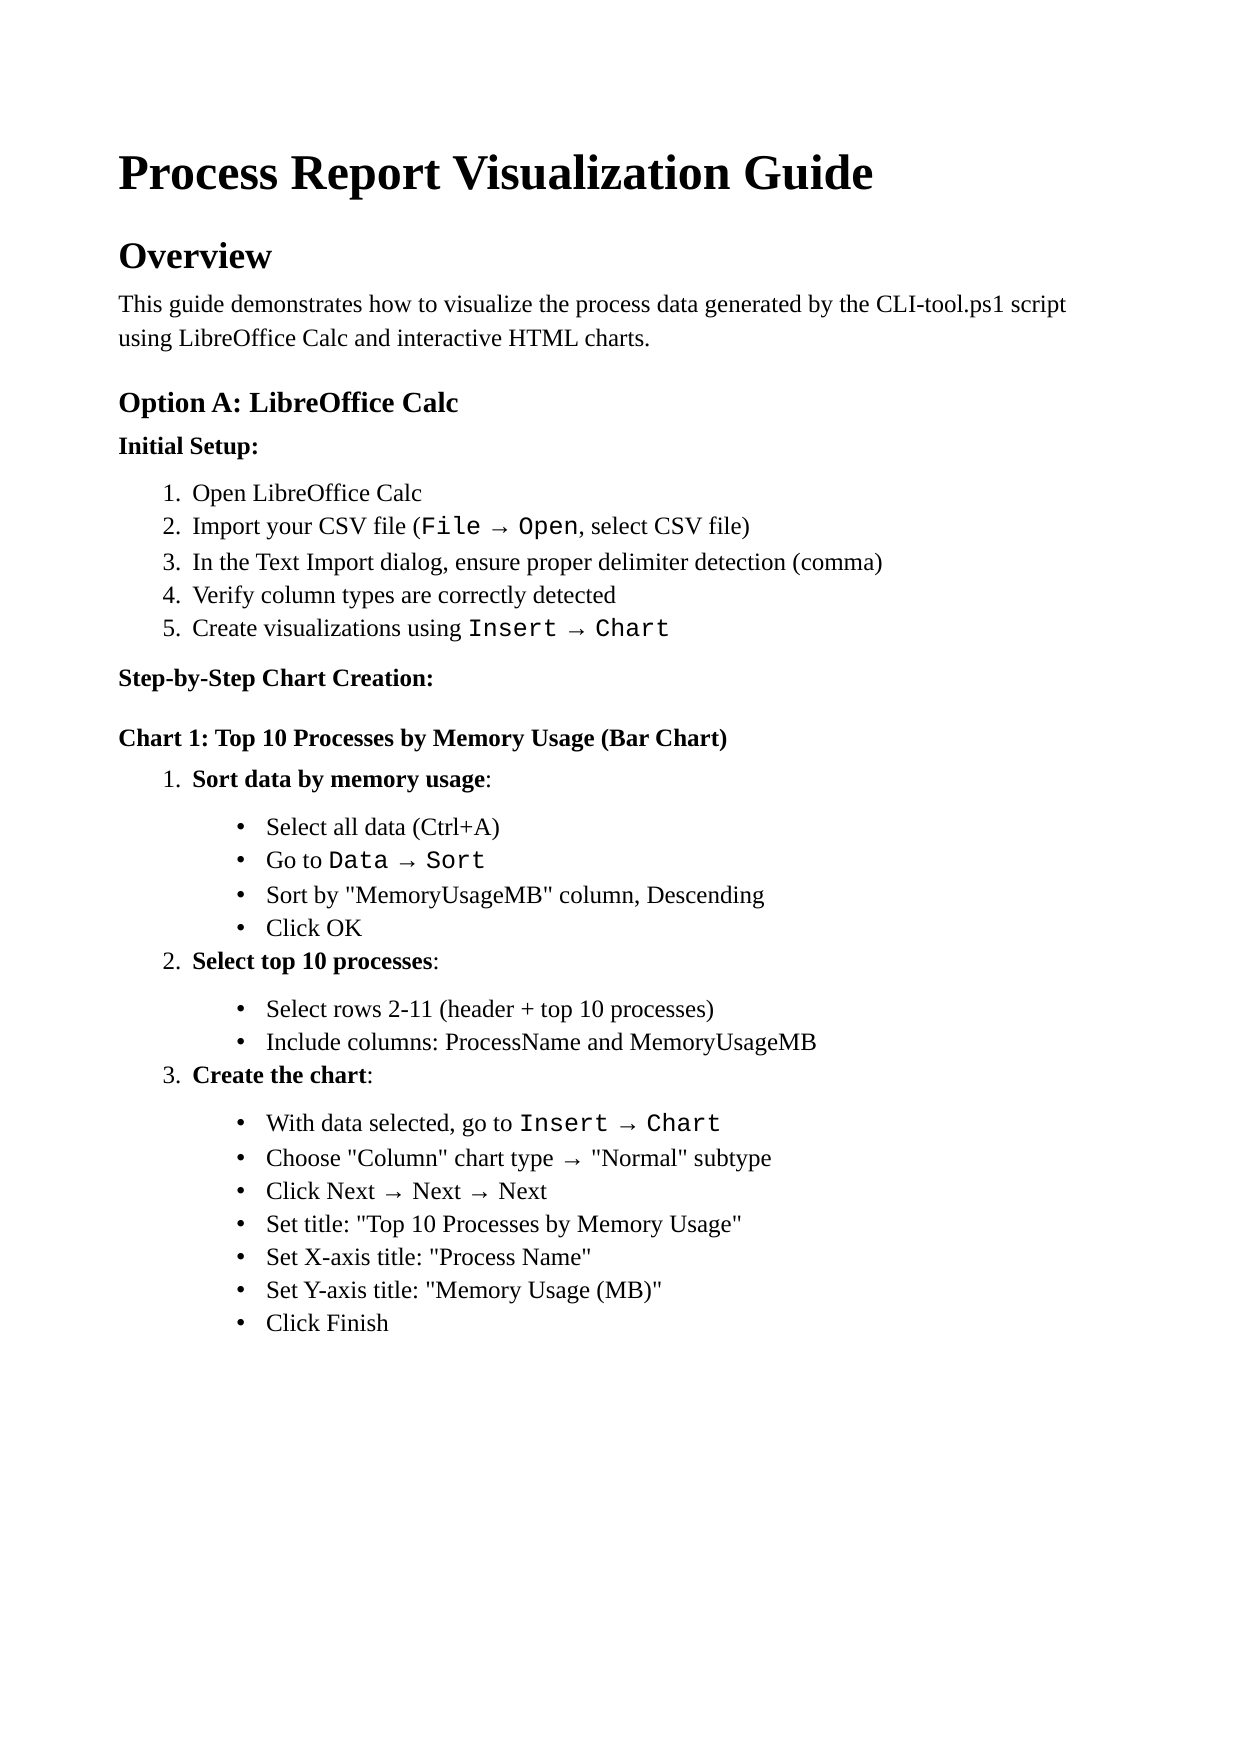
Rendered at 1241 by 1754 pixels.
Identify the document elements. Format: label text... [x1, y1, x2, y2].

list Click Next → Next → Next [236, 1176, 1122, 1205]
list Set title: "Top 10 Processes by Memory Usage" [236, 1209, 1122, 1238]
list Import your CSV file (File → Open, select CSV file) [162, 511, 1122, 542]
text Step-by-Step Chart Creation: [118, 663, 1122, 692]
text This guide demonstrates how to visualize the process data generated by the CLI-tool.ps1 script using LibreOffice Calc and interactive HTML charts. [118, 289, 1122, 351]
subtitle Chart 1: Top 10 Processes by Memory Usage (Bar Chart) [118, 723, 1122, 752]
list In the Text Import dialog, ensure proper delimiter detection (comma) [162, 547, 1122, 576]
list Select rows 2-11 (header + top 10 processes) [236, 994, 1122, 1023]
list Click Finish [236, 1308, 1122, 1337]
list Set X-axis title: "Process Name" [236, 1242, 1122, 1271]
list Create the chart: [162, 1060, 1122, 1089]
text Initial Setup: [118, 431, 1122, 459]
list With data selected, go to Insert → Chart [236, 1108, 1122, 1138]
list Sort data by memory usage: [162, 764, 1122, 793]
list Verify column types are correctly detected [162, 580, 1122, 609]
list Select top 10 processes: [162, 946, 1122, 975]
list Go to Data → Sort [236, 845, 1122, 876]
list Sort by "MemoryUsageMB" column, Descending [236, 880, 1122, 909]
subtitle Overview [118, 234, 1122, 277]
subtitle Option A: LibreOffice Calc [118, 385, 1122, 418]
list Set Y-axis title: "Memory Usage (MB)" [236, 1275, 1122, 1304]
subtitle Process Report Visualization Guide [118, 143, 1122, 201]
list Create visualizations using Insert → Chart [162, 613, 1122, 644]
list Click OK [236, 913, 1122, 942]
list Select all data (Ctrl+A) [236, 812, 1122, 841]
list Include columns: ProcessName and MemoryUsageMB [236, 1027, 1122, 1056]
list Open LibreOffice Calc [162, 478, 1122, 507]
list Choose "Column" chart type → "Normal" subtype [236, 1143, 1122, 1172]
